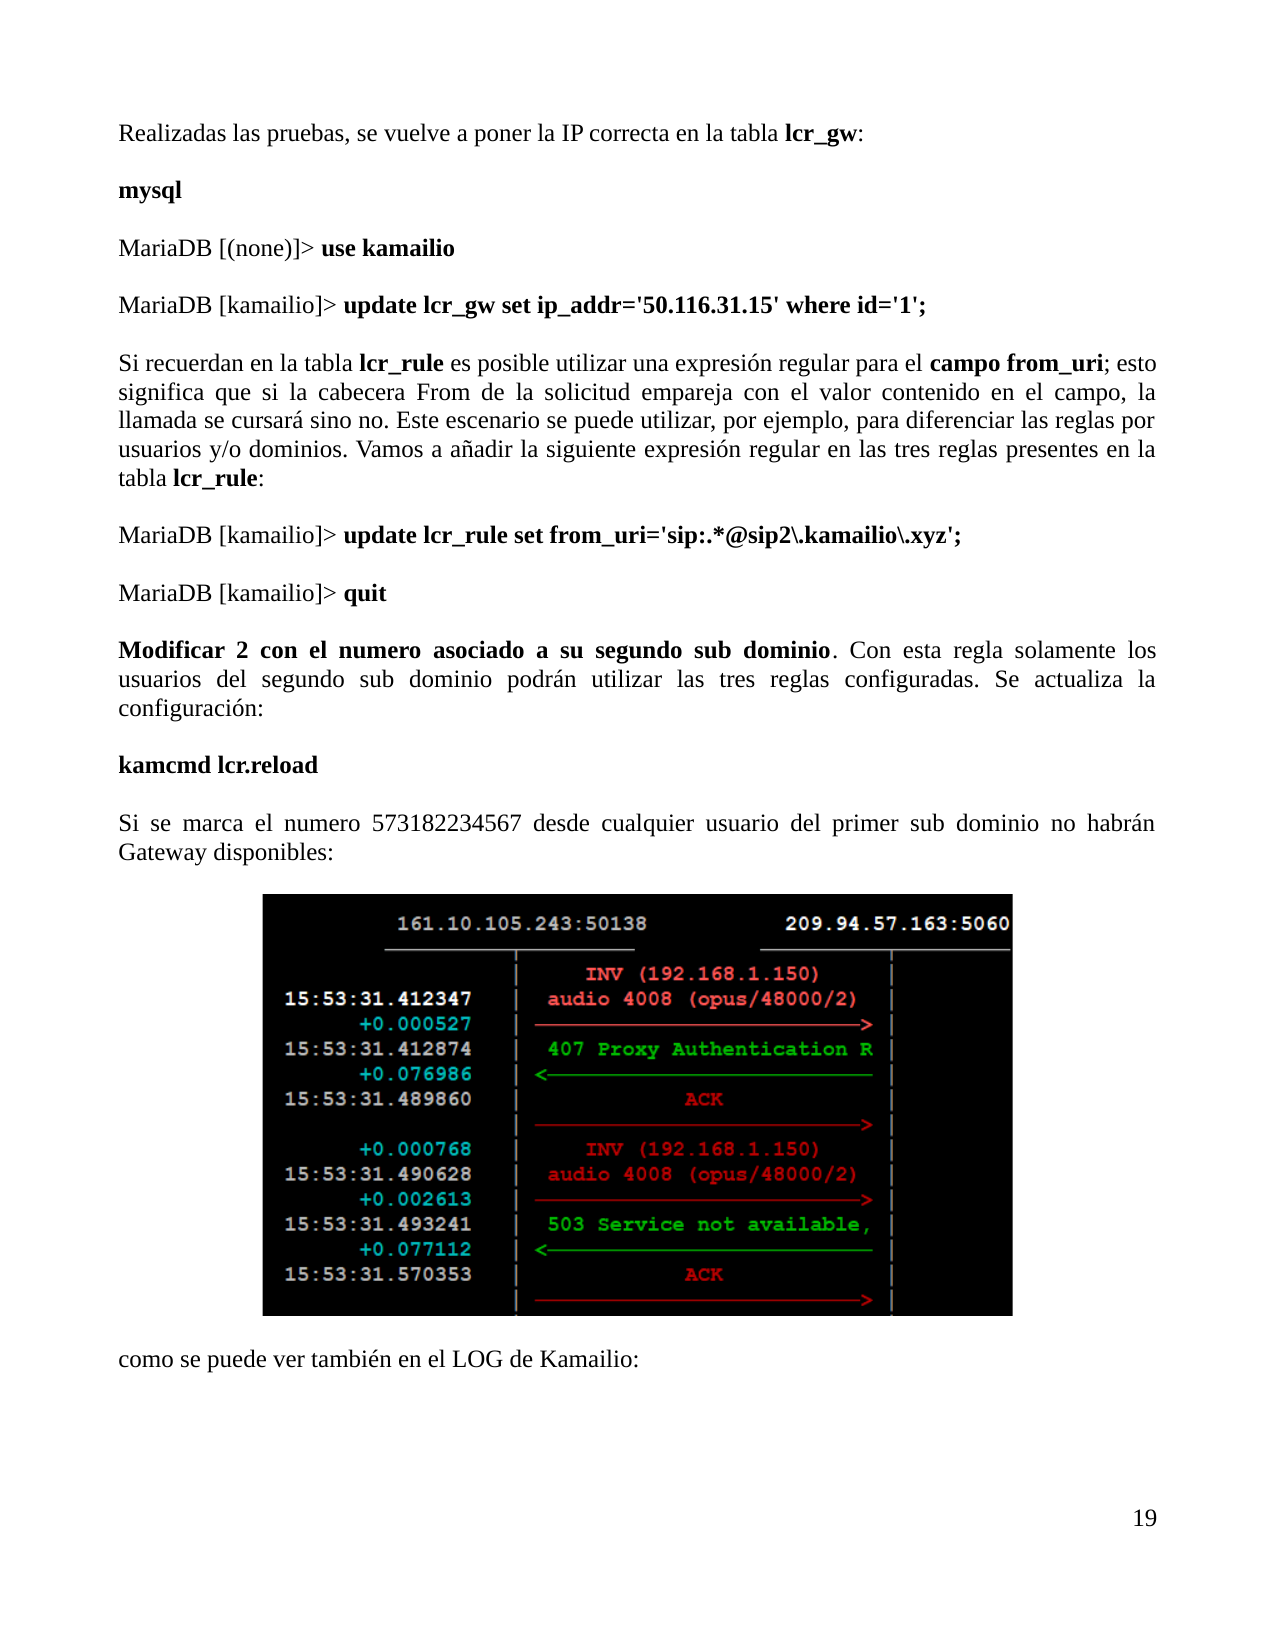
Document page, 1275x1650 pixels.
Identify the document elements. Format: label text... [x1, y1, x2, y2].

text MariaDB [kamailio]> update lcr_gw set ip_addr='50.116.31.15' where id='1'; [118, 291, 1157, 319]
text Si recuerdan en la tabla lcr_rule es posible utilizar una expresión regular para el campo from_uri; esto significa que si la cabecera From de la solicitud empareja con el valor contenido en el campo, la llamada se cursará sino no. Este escenario se puede utilizar, por ejemplo, para diferenciar las reglas por usuarios y/o dominios. Vamos a añadir la siguiente expresión regular en las tres reglas presentes en la tabla lcr_rule: [118, 348, 1157, 492]
text mysql [118, 176, 1157, 204]
text kamcmd lcr.reload [118, 751, 1157, 779]
text como se puede ver también en el LOG de Kamailio: [118, 1344, 1157, 1373]
text Modificar 2 con el numero asociado a su segundo sub dominio. Con esta regla solamente los usuarios del segundo sub dominio podrán utilizar las tres reglas configuradas. Se actualiza la configuración: [118, 636, 1157, 722]
picture [262, 894, 1013, 1316]
text MariaDB [(none)]> use kamailio [118, 233, 1157, 262]
text Si se marca el numero 573182234567 desde cualquier usuario del primer sub dominio no habrán Gateway disponibles: [118, 808, 1157, 866]
text MariaDB [kamailio]> quit [118, 578, 1157, 607]
text Realizadas las pruebas, se vuelve a poner la IP correcta en la tabla lcr_gw: [118, 118, 1157, 147]
text MariaDB [kamailio]> update lcr_rule set from_uri='sip:.*@sip2\.kamailio\.xyz'; [118, 521, 1157, 549]
